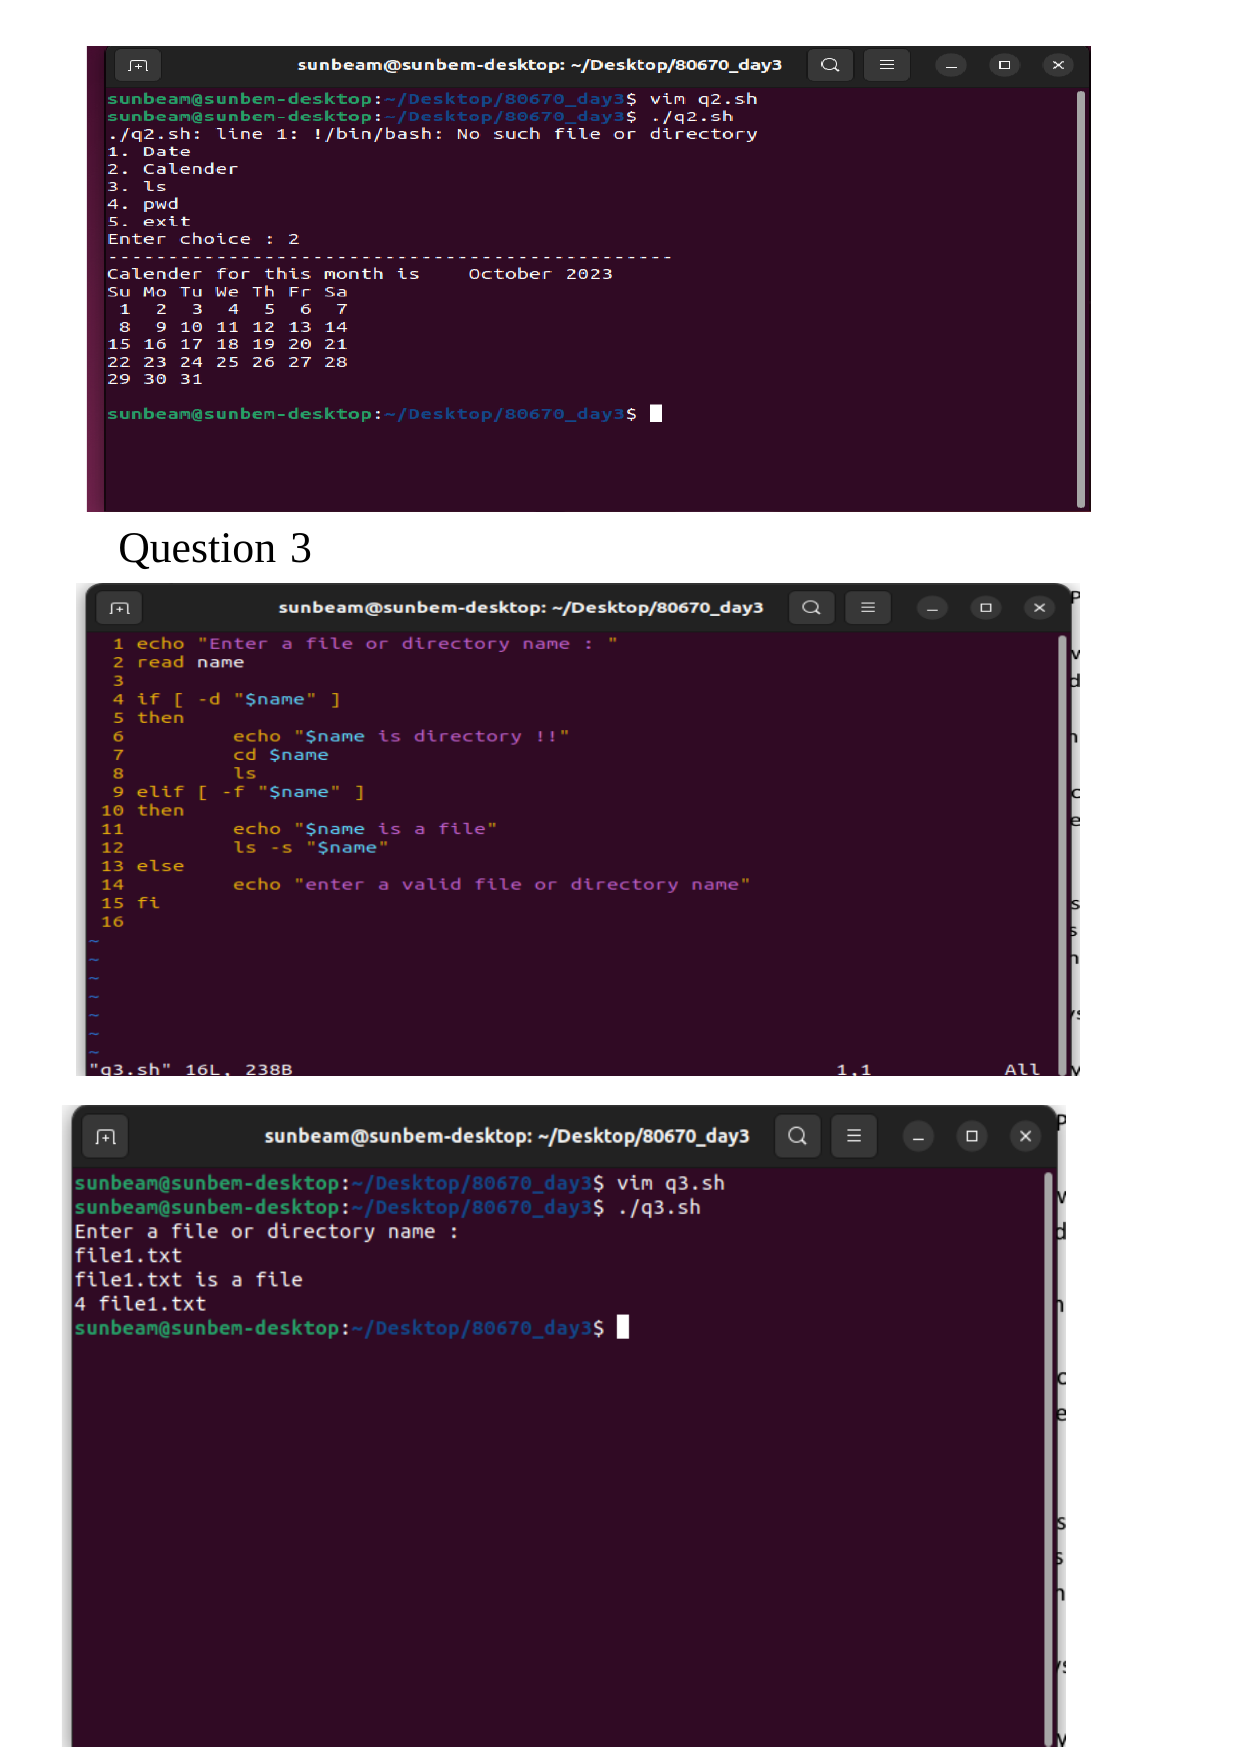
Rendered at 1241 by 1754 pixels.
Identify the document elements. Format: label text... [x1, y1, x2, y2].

text Question 3 [118, 118, 1122, 574]
picture [76, 583, 1080, 1076]
picture [86, 46, 1091, 512]
picture [61, 1105, 1066, 1747]
